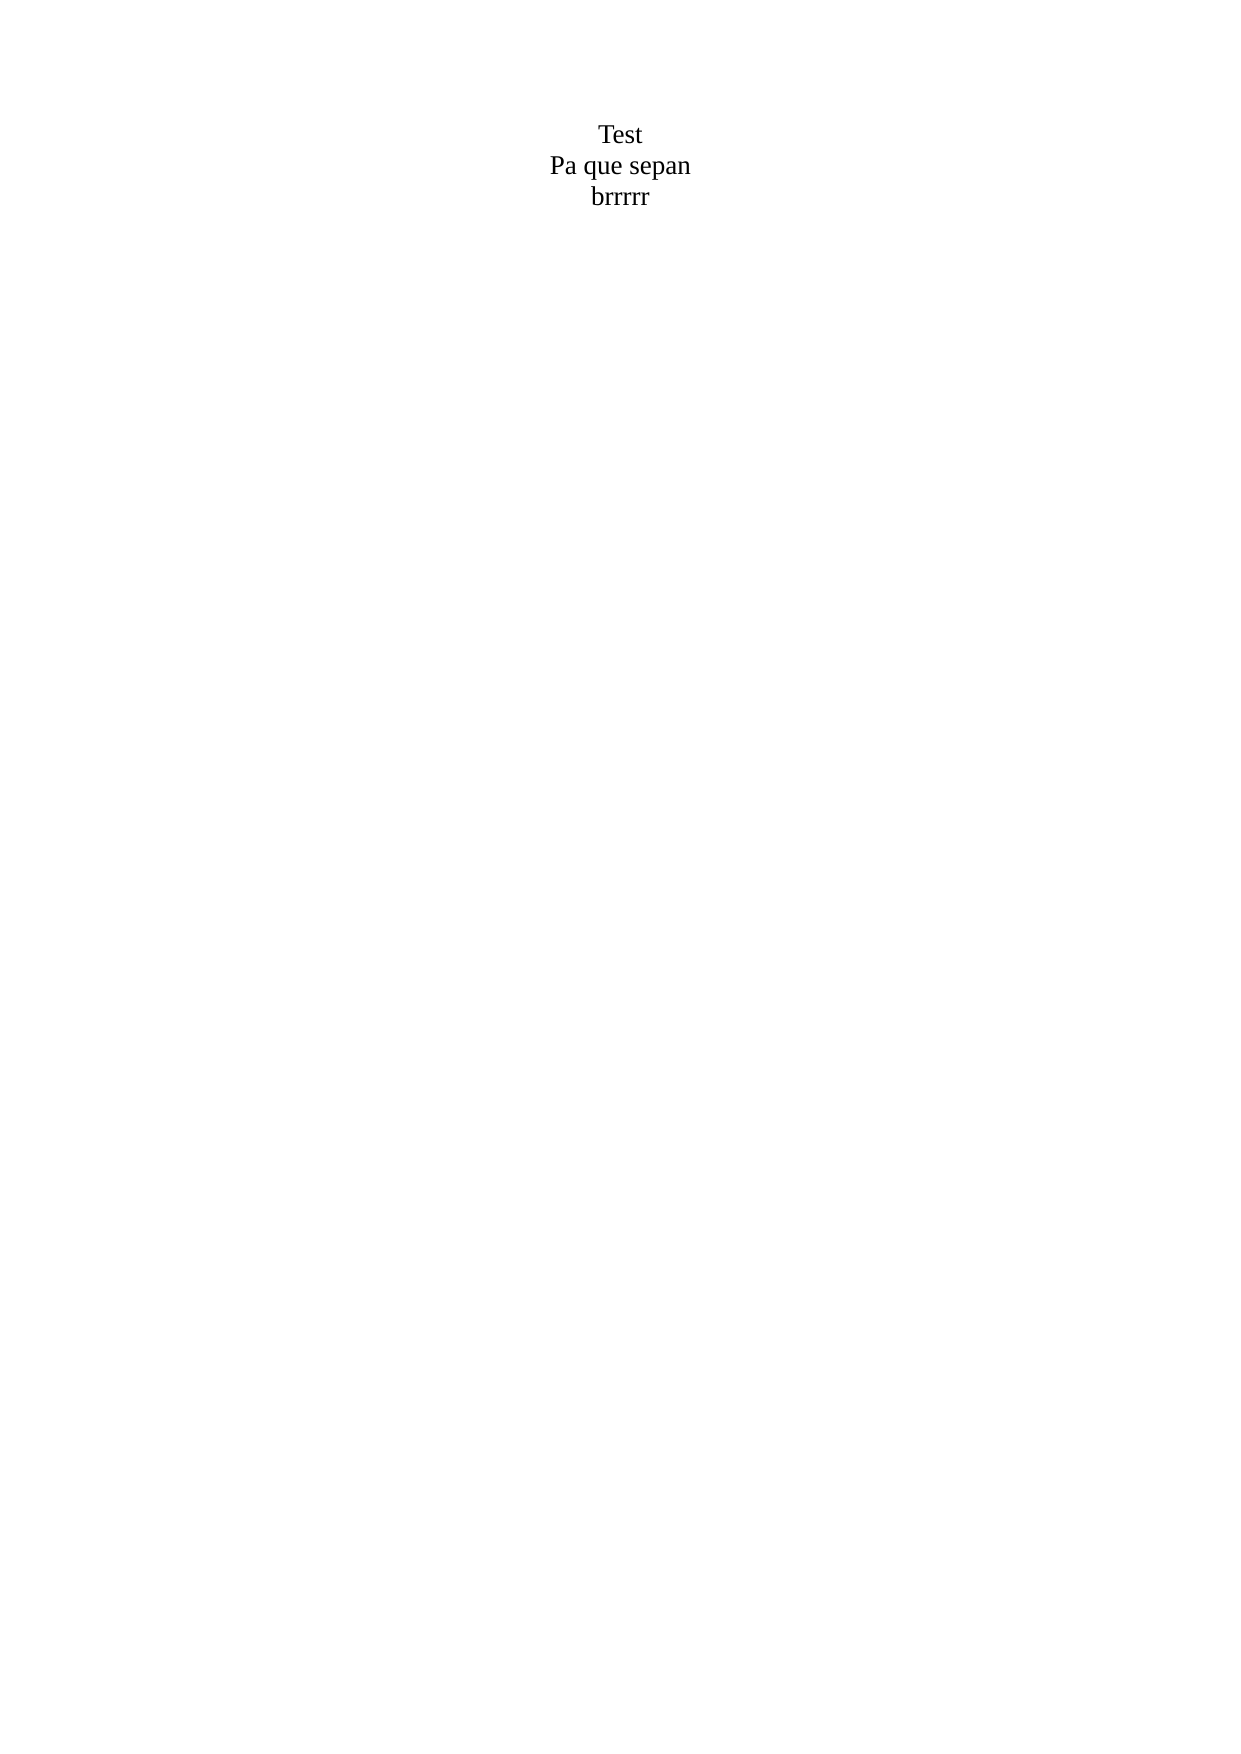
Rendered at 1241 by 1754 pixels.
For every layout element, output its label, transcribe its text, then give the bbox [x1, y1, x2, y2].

text brrrrr [118, 180, 1122, 212]
text Test [118, 118, 1122, 149]
text Pa que sepan [118, 149, 1122, 180]
